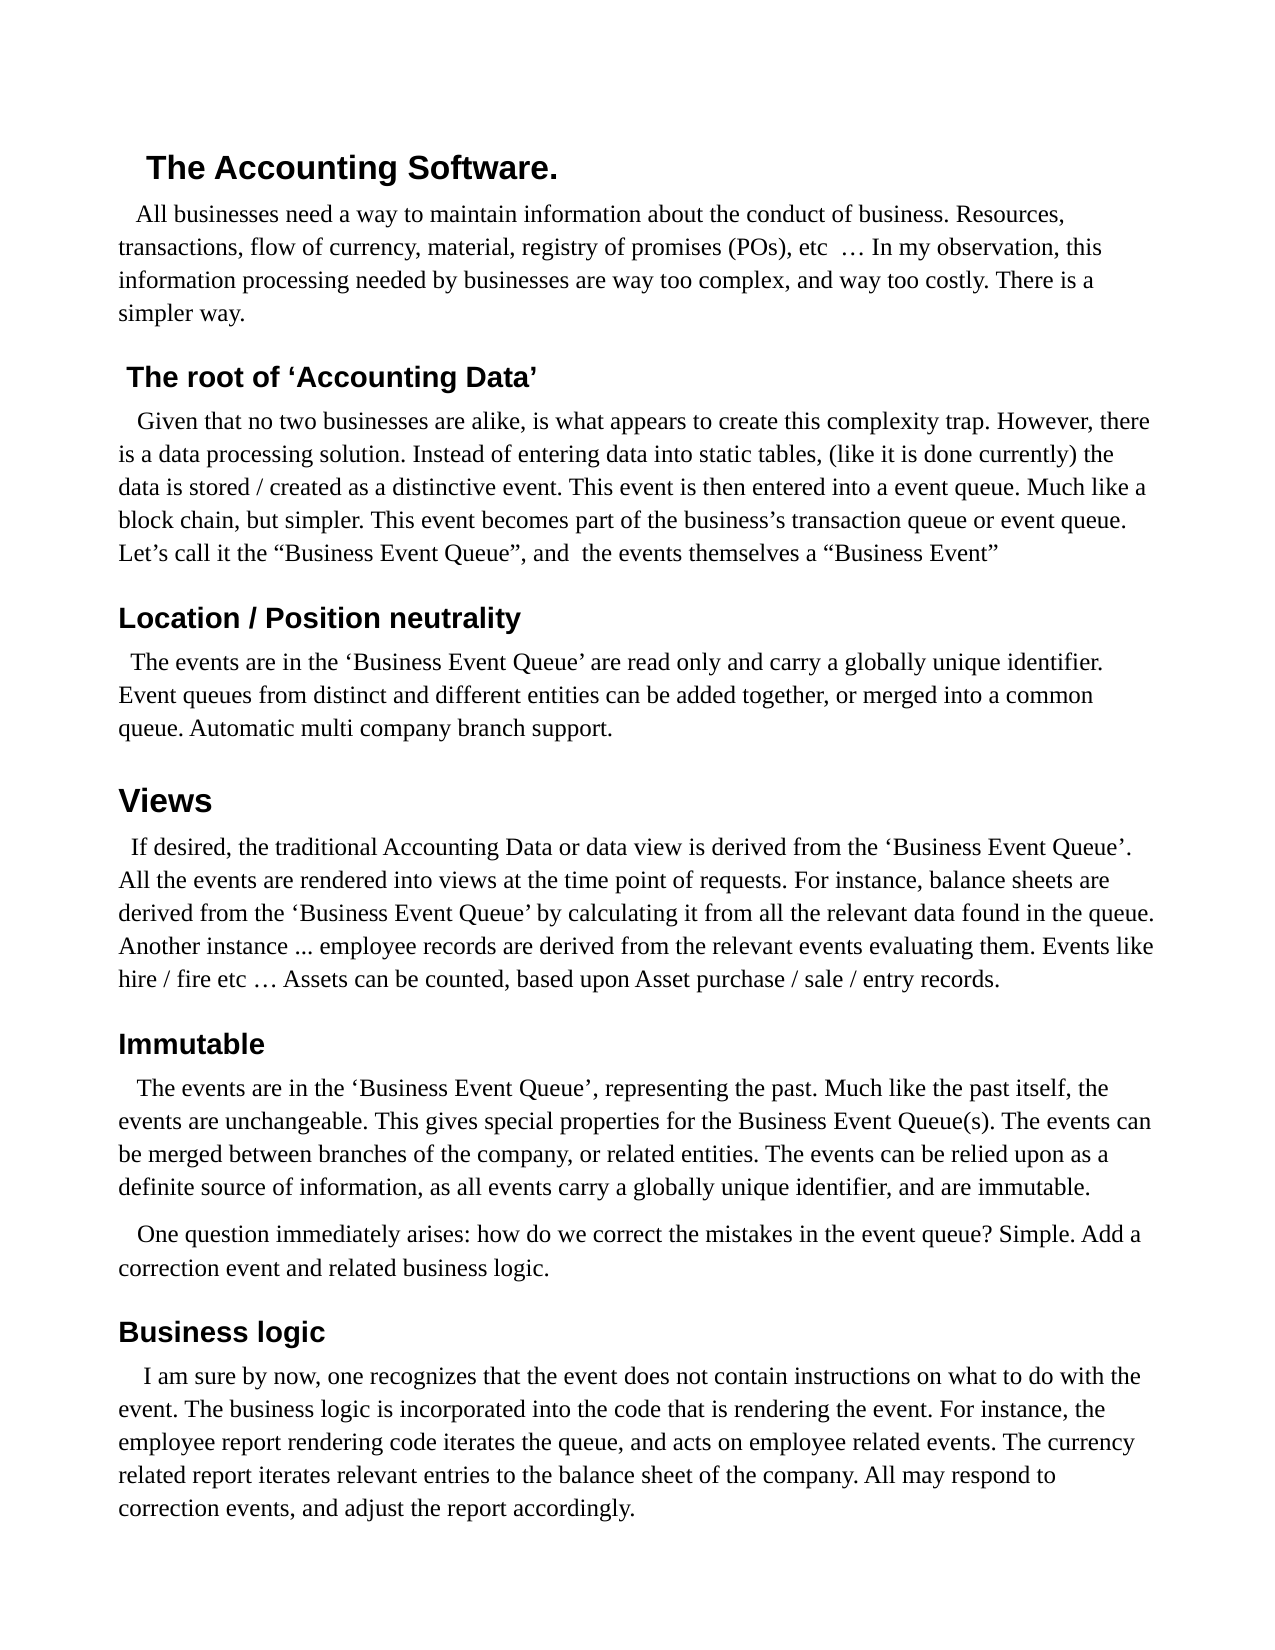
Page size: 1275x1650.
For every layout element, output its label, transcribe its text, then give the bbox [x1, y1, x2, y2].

text Given that no two businesses are alike, is what appears to create this complexity trap. However, there is a data processing solution. Instead of entering data into static tables, (like it is done currently) the data is stored / created as a distinctive event. This event is then entered into a event queue. Much like a block chain, but simpler. This event becomes part of the business’s transaction queue or event queue. Let’s call it the “Business Event Queue”, and the events themselves a “Business Event” [118, 406, 1157, 567]
text I am sure by now, one recognizes that the event does not contain instructions on what to do with the event. The business logic is incorporated into the code that is rendering the event. For instance, the employee report rendering code iterates the queue, and acts on employee related events. The currency related report iterates relevant entries to the balance sheet of the company. All may respond to correction events, and adjust the report accordingly. [118, 1361, 1157, 1522]
text The events are in the ‘Business Event Queue’ are read only and carry a globally unique identifier. Event queues from distinct and different entities can be added together, or merged into a common queue. Automatic multi company branch support. [118, 647, 1157, 742]
subtitle Location / Position neutrality [118, 601, 1157, 634]
subtitle The root of ‘Accounting Data’ [118, 360, 1157, 394]
text One question immediately arises: how do we correct the mistakes in the event queue? Simple. Add a correction event and related business logic. [118, 1219, 1157, 1281]
subtitle Business logic [118, 1315, 1157, 1348]
subtitle The Accounting Software. [118, 148, 1157, 186]
text All businesses need a way to maintain information about the conduct of business. Resources, transactions, flow of currency, material, registry of promises (POs), etc … In my observation, this information processing needed by businesses are way too complex, and way too costly. There is a simpler way. [118, 199, 1157, 327]
subtitle Immutable [118, 1027, 1157, 1060]
subtitle Views [118, 781, 1157, 820]
text The events are in the ‘Business Event Queue’, representing the past. Much like the past itself, the events are unchangeable. This gives special properties for the Business Event Queue(s). The events can be merged between branches of the company, or related entities. The events can be relied upon as a definite source of information, as all events carry a globally unique identifier, and are immutable. [118, 1073, 1157, 1201]
text If desired, the traditional Accounting Data or data view is derived from the ‘Business Event Queue’. All the events are rendered into views at the time point of requests. For instance, balance sheets are derived from the ‘Business Event Queue’ by calculating it from all the relevant data found in the queue. Another instance ... employee records are derived from the relevant events evaluating them. Events like hire / fire etc … Assets can be counted, based upon Asset purchase / sale / entry records. [118, 832, 1157, 993]
